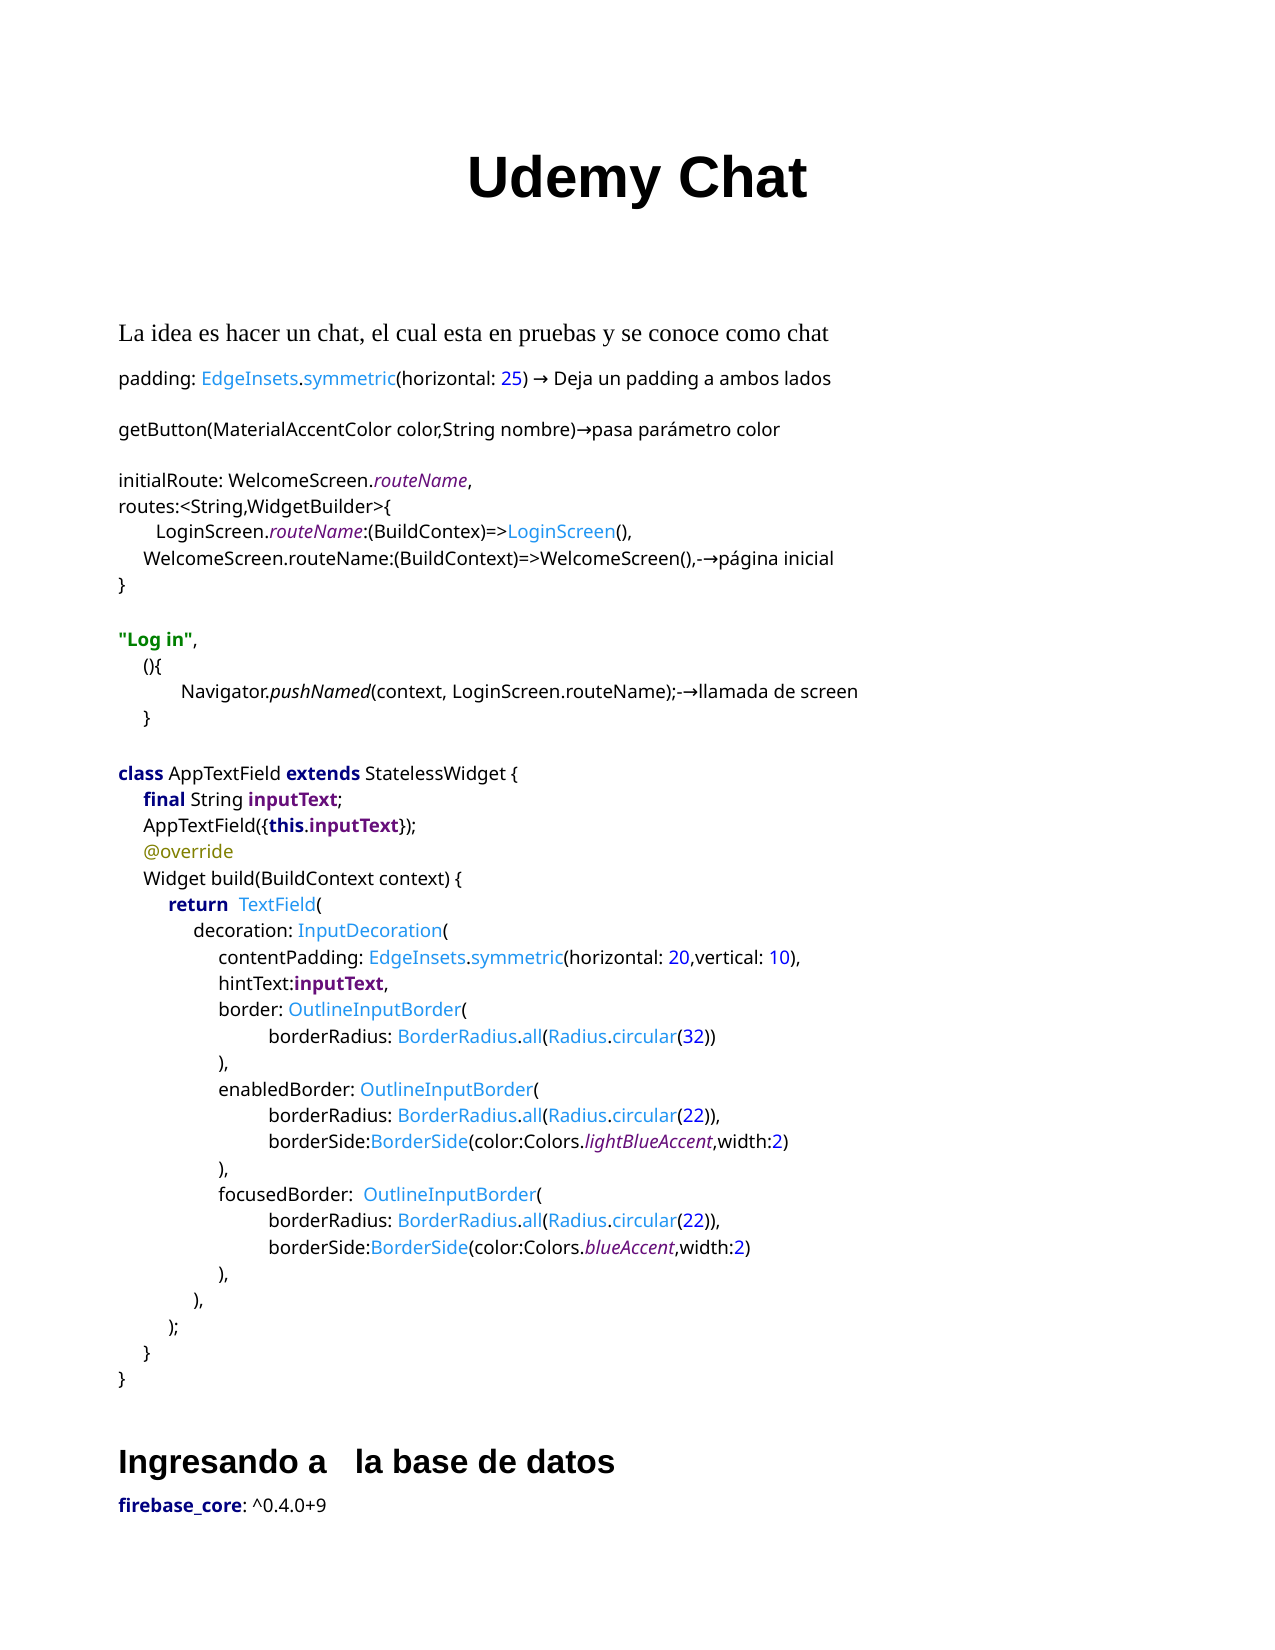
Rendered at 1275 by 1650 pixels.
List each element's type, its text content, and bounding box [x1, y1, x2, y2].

subtitle Ingresando a la base de datos [118, 1442, 1157, 1480]
text La idea es hacer un chat, el cual esta en pruebas y se conoce como chat [118, 318, 1157, 347]
text } [118, 704, 1157, 731]
text routes:<String,WidgetBuilder>{ [118, 493, 1157, 519]
text (){ [118, 652, 1157, 678]
text border: OutlineInputBorder( [118, 997, 1157, 1023]
text firebase_core: ^0.4.0+9 [118, 1493, 1157, 1518]
text ), [118, 1049, 1157, 1076]
text borderSide:BorderSide(color:Colors.lightBlueAccent,width:2) [118, 1128, 1157, 1155]
text AppTextField({this.inputText}); [118, 812, 1157, 839]
text final String inputText; [118, 786, 1157, 812]
text "Log in", [118, 626, 1157, 652]
text Widget build(BuildContext context) { [118, 865, 1157, 891]
text LoginScreen.routeName:(BuildContex)=>LoginScreen(), [118, 519, 1157, 545]
text borderRadius: BorderRadius.all(Radius.circular(22)), [118, 1102, 1157, 1128]
text decoration: InputDecoration( [118, 918, 1157, 944]
text hintText:inputText, [118, 970, 1157, 997]
text return TextField( [118, 891, 1157, 918]
title Udemy Chat [118, 143, 1157, 210]
text padding: EdgeInsets.symmetric(horizontal: 25) → Deja un padding a ambos lados [118, 366, 1157, 391]
text class AppTextField extends StatelessWidget { [118, 760, 1157, 786]
text } [118, 1339, 1157, 1366]
text WelcomeScreen.routeName:(BuildContext)=>WelcomeScreen(),-→página inicial [118, 545, 1157, 571]
text } [118, 1366, 1157, 1391]
text ); [118, 1313, 1157, 1339]
text } [118, 571, 1157, 597]
text getButton(MaterialAccentColor color,String nombre)→pasa parámetro color [118, 417, 1157, 442]
text @override [118, 839, 1157, 865]
text contentPadding: EdgeInsets.symmetric(horizontal: 20,vertical: 10), [118, 944, 1157, 970]
text borderRadius: BorderRadius.all(Radius.circular(32)) [118, 1023, 1157, 1049]
text borderRadius: BorderRadius.all(Radius.circular(22)), [118, 1208, 1157, 1234]
text ), [118, 1287, 1157, 1313]
text Navigator.pushNamed(context, LoginScreen.routeName);-→llamada de screen [118, 678, 1157, 704]
text borderSide:BorderSide(color:Colors.blueAccent,width:2) [118, 1234, 1157, 1260]
text ), [118, 1155, 1157, 1181]
text enabledBorder: OutlineInputBorder( [118, 1076, 1157, 1102]
text ), [118, 1260, 1157, 1287]
text focusedBorder: OutlineInputBorder( [118, 1181, 1157, 1208]
text initialRoute: WelcomeScreen.routeName, [118, 468, 1157, 493]
